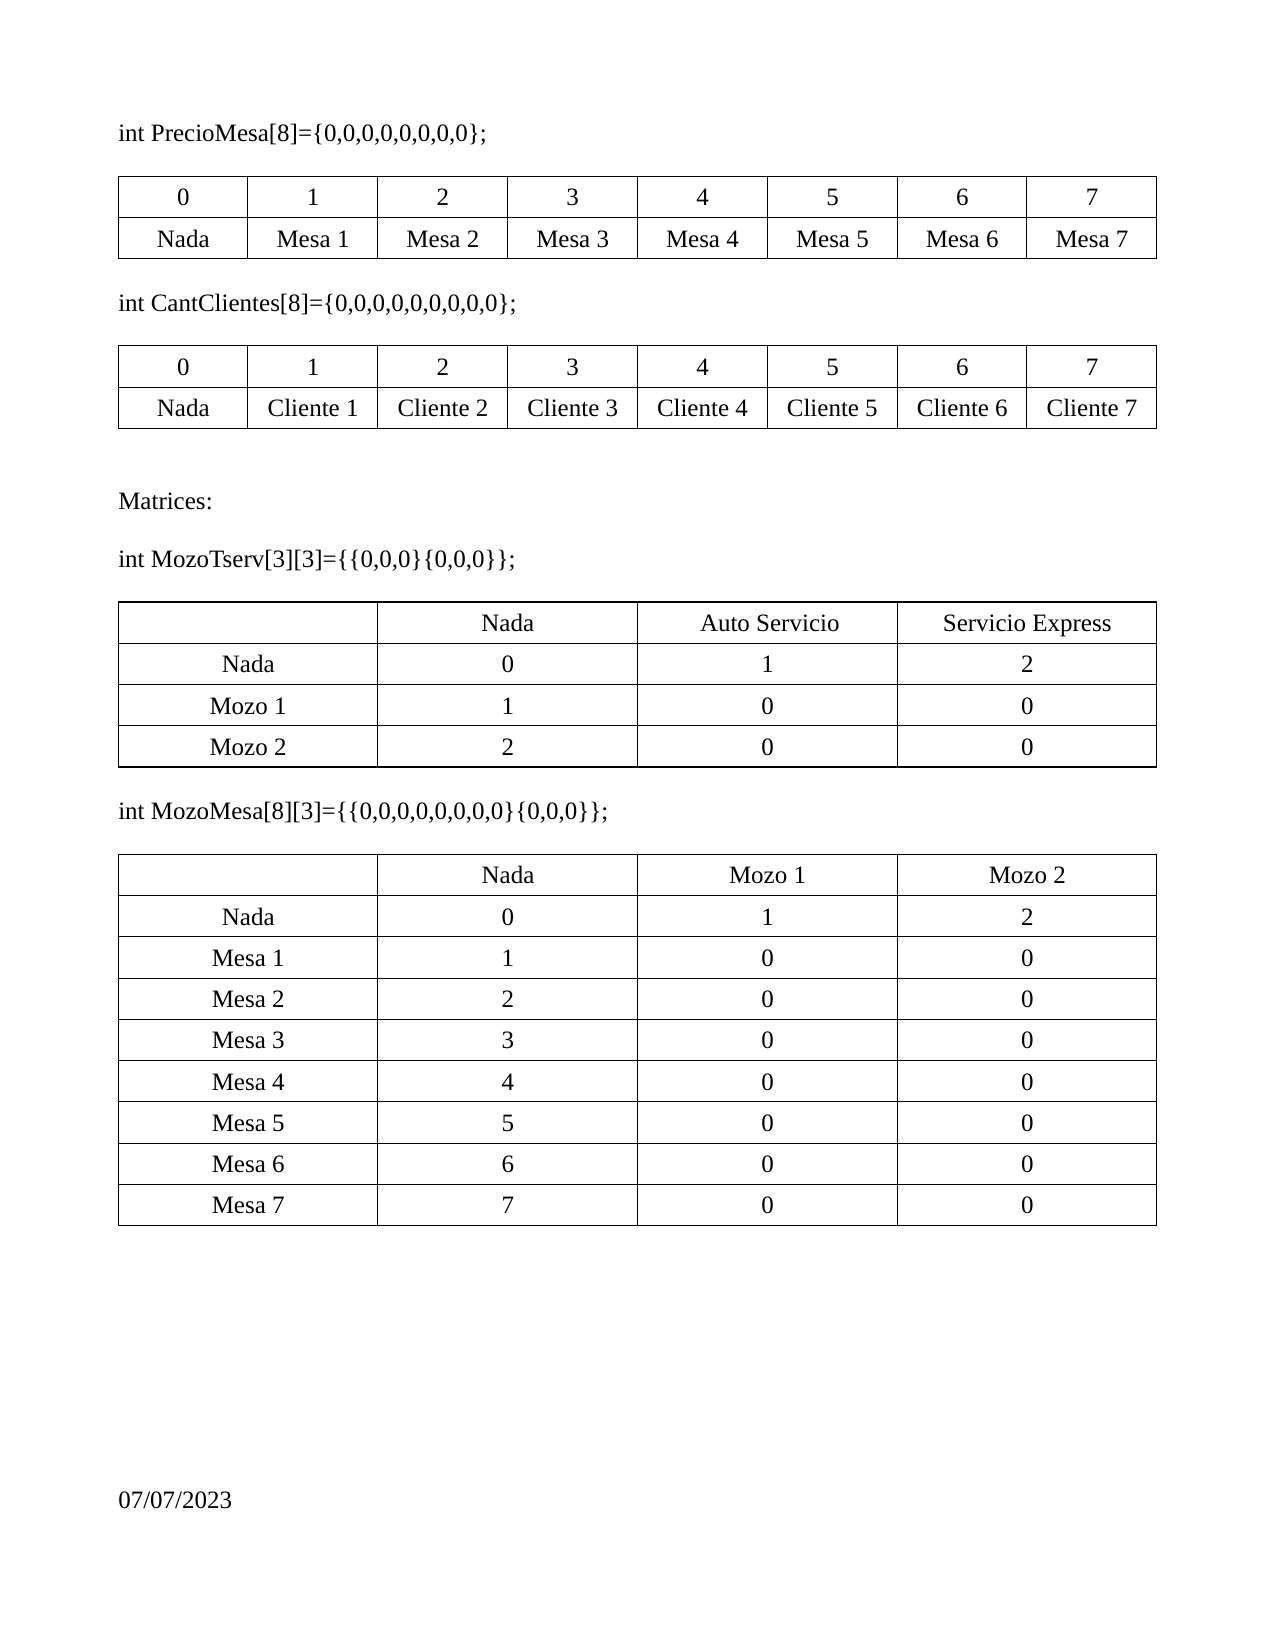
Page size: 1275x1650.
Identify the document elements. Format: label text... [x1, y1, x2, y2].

table_cell Mesa 3 [508, 218, 637, 258]
table_cell Mesa 5 [119, 1102, 377, 1142]
table_cell Cliente 4 [638, 388, 767, 428]
table_header Servicio Express [898, 603, 1156, 643]
table_header Mozo 2 [898, 855, 1156, 895]
table_header 4 [638, 346, 767, 387]
table_cell Mesa 5 [768, 218, 897, 258]
table_cell Mesa 1 [248, 218, 377, 258]
table_cell 4 [378, 1061, 637, 1101]
table_cell Mesa 1 [119, 937, 377, 977]
table_cell 0 [638, 1020, 897, 1060]
table_cell 0 [898, 685, 1156, 725]
table_header [119, 855, 377, 895]
table_cell Mozo 1 [119, 685, 377, 725]
table_cell 1 [378, 685, 637, 725]
table_header 2 [378, 177, 507, 217]
table_cell 1 [378, 937, 637, 977]
table_cell 0 [898, 1144, 1156, 1184]
table_cell Cliente 5 [768, 388, 897, 428]
table_cell 0 [638, 979, 897, 1019]
table_cell Cliente 6 [898, 388, 1026, 428]
table_cell 0 [638, 726, 897, 766]
table_header 2 [378, 346, 507, 387]
table_header 3 [508, 346, 637, 387]
table_header 4 [638, 177, 767, 217]
text int MozoMesa[8][3]={{0,0,0,0,0,0,0,0}{0,0,0}}; [118, 796, 1157, 825]
table_cell Mesa 6 [898, 218, 1026, 258]
table_cell 0 [898, 1102, 1156, 1142]
table_cell Mesa 2 [378, 218, 507, 258]
text 07/07/2023 [118, 1485, 1157, 1513]
table_header 3 [508, 177, 637, 217]
table_header 0 [119, 346, 247, 387]
text Matrices: [118, 486, 1157, 515]
table_cell 7 [378, 1185, 637, 1225]
text int PrecioMesa[8]={0,0,0,0,0,0,0,0}; [118, 118, 1157, 147]
table_cell Mesa 2 [119, 979, 377, 1019]
table_cell Nada [119, 644, 377, 684]
table_cell Mesa 3 [119, 1020, 377, 1060]
table_cell 0 [638, 937, 897, 977]
table_cell 0 [638, 1102, 897, 1142]
table_cell 0 [378, 644, 637, 684]
table_cell 0 [898, 937, 1156, 977]
table_header [119, 603, 377, 643]
table_cell Mesa 4 [638, 218, 767, 258]
table_header Mozo 1 [638, 855, 897, 895]
table_cell Cliente 1 [248, 388, 377, 428]
table_header Nada [378, 855, 637, 895]
table_cell 3 [378, 1020, 637, 1060]
table_cell Mesa 6 [119, 1144, 377, 1184]
table_cell Nada [119, 896, 377, 936]
table_cell Nada [119, 388, 247, 428]
text int CantClientes[8]={0,0,0,0,0,0,0,0,0}; [118, 288, 1157, 317]
table_header 6 [898, 177, 1026, 217]
table_header 1 [248, 177, 377, 217]
table_cell Mozo 2 [119, 726, 377, 766]
table_header Nada [378, 603, 637, 643]
table_header 0 [119, 177, 247, 217]
table_cell Cliente 3 [508, 388, 637, 428]
table_cell Mesa 4 [119, 1061, 377, 1101]
table_cell 0 [378, 896, 637, 936]
table_cell 0 [638, 1144, 897, 1184]
table_cell Cliente 7 [1027, 388, 1156, 428]
table_cell 0 [898, 1020, 1156, 1060]
table_cell 0 [898, 1185, 1156, 1225]
table_cell 6 [378, 1144, 637, 1184]
table_cell 2 [378, 726, 637, 766]
table_cell 0 [638, 685, 897, 725]
table_cell 1 [638, 644, 897, 684]
table_header 6 [898, 346, 1026, 387]
table_cell 0 [638, 1061, 897, 1101]
table_cell 0 [898, 979, 1156, 1019]
table_header Auto Servicio [638, 603, 897, 643]
table_cell 0 [638, 1185, 897, 1225]
table_cell Nada [119, 218, 247, 258]
text int MozoTserv[3][3]={{0,0,0}{0,0,0}}; [118, 544, 1157, 573]
table_header 5 [768, 177, 897, 217]
table_header 1 [248, 346, 377, 387]
table_cell 2 [898, 644, 1156, 684]
table_cell 2 [898, 896, 1156, 936]
table_header 5 [768, 346, 897, 387]
table_cell 2 [378, 979, 637, 1019]
table_header 7 [1027, 346, 1156, 387]
table_cell Mesa 7 [119, 1185, 377, 1225]
table_cell Cliente 2 [378, 388, 507, 428]
table_cell 5 [378, 1102, 637, 1142]
table_cell 1 [638, 896, 897, 936]
table_cell 0 [898, 726, 1156, 766]
table_cell Mesa 7 [1027, 218, 1156, 258]
table_cell 0 [898, 1061, 1156, 1101]
table_header 7 [1027, 177, 1156, 217]
